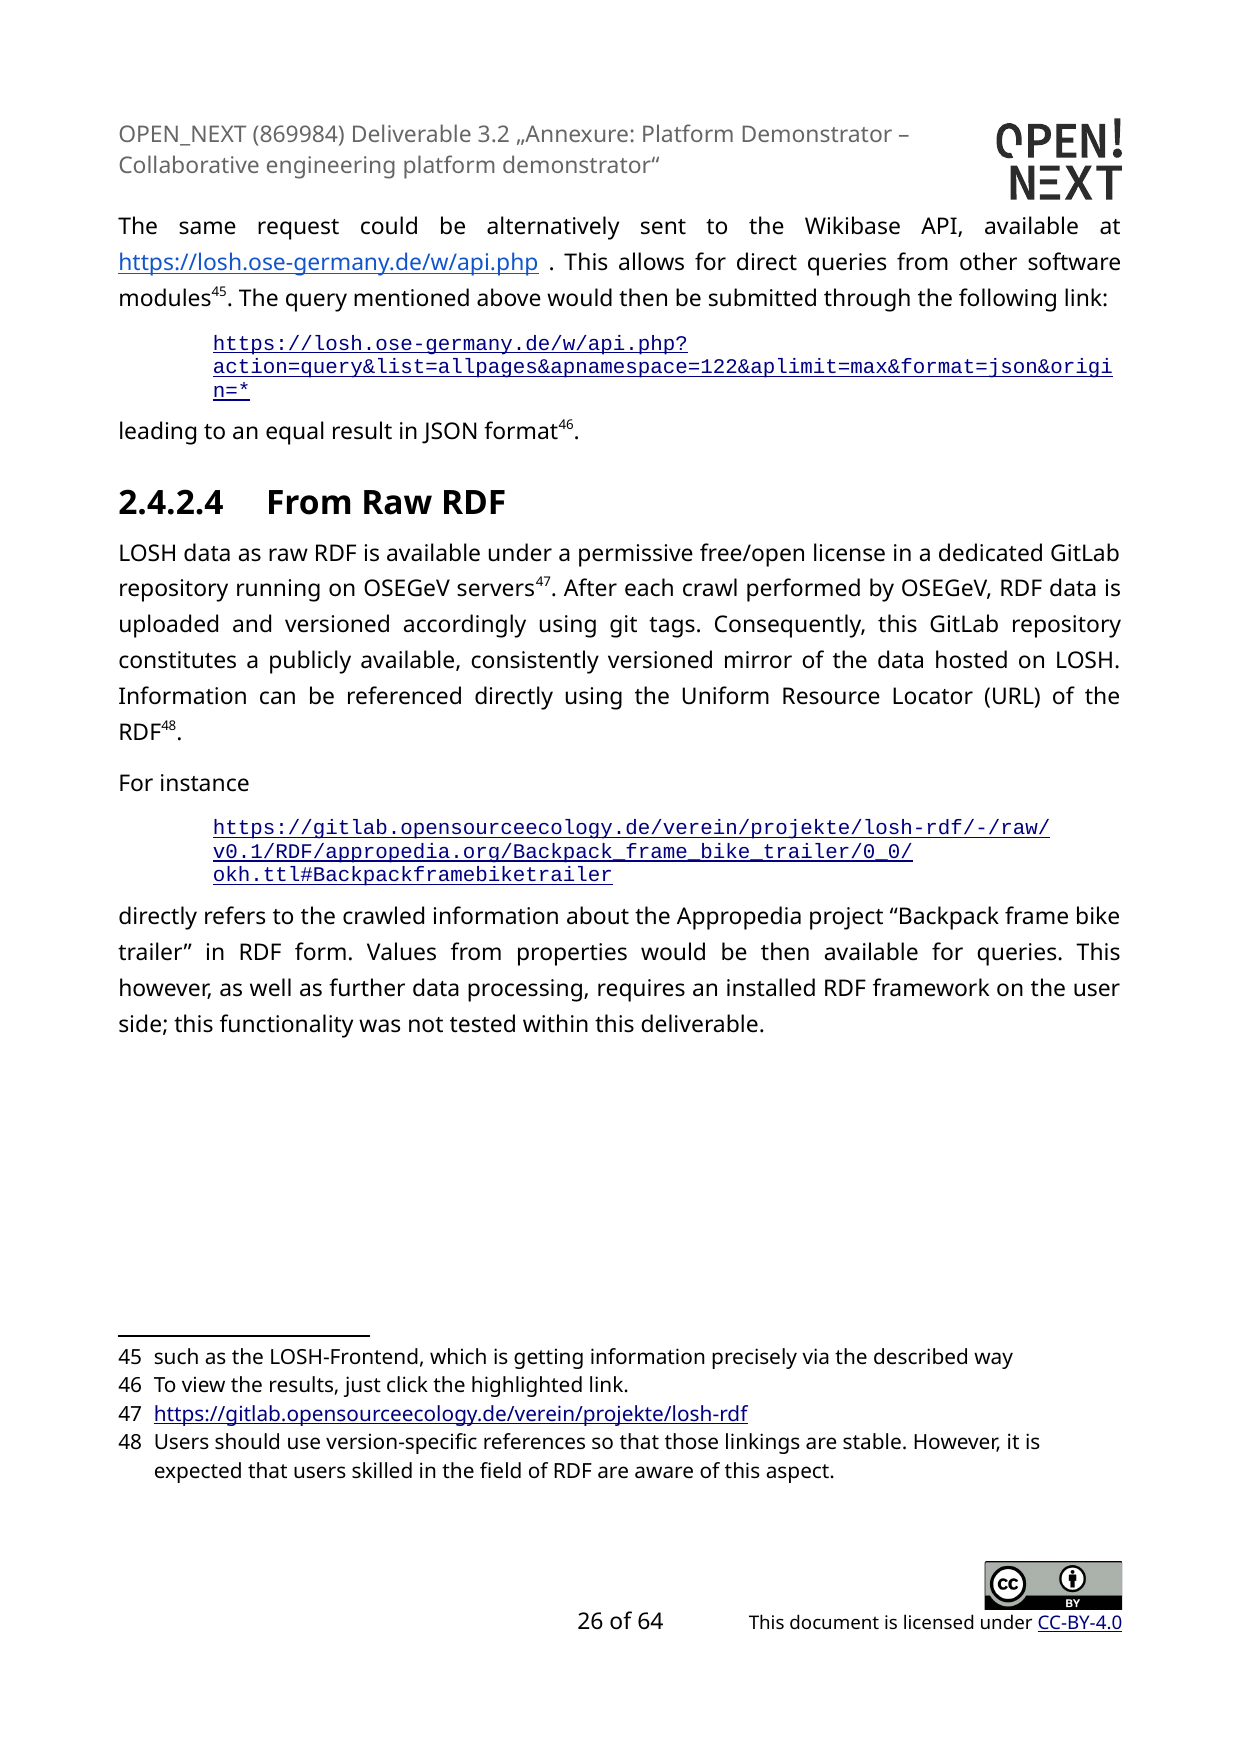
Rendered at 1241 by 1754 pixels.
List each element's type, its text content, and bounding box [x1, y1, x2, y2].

text Users should use version-specific references so that those linkings are stable. However, it is expected that users skilled in the field of RDF are aware of this aspect. [118, 1427, 1122, 1484]
subtitle From Raw RDF [118, 478, 1122, 524]
text directly refers to the crawled information about the Appropedia project “Backpack frame bike trailer” in RDF form. Values from properties would be then available for queries. This however, as well as further data processing, requires an installed RDF framework on the user side; this functionality was not tested within this deliverable. [118, 900, 1122, 1039]
text To view the results, just click the highlighted link. [118, 1370, 1122, 1399]
text https://losh.ose-germany.de/w/api.php?action=query&list=allpages&apnamespace=122&aplimit=max&format=json&origin=* [213, 332, 1122, 403]
picture [984, 1561, 1123, 1610]
text such as the LOSH-Frontend, which is getting information precisely via the described way [118, 1342, 1122, 1370]
text The same request could be alternatively sent to the Wikibase API, available at https://losh.ose-germany.de/w/api.php . This allows for direct queries from other software modules. The query mentioned above would then be submitted through the following link: [118, 210, 1122, 313]
text leading to an equal result in JSON format. [118, 415, 1122, 446]
text LOSH data as raw RDF is available under a permissive free/open license in a dedicated GitLab repository running on OSEGeV servers. After each crawl performed by OSEGeV, RDF data is uploaded and versioned accordingly using git tags. Consequently, this GitLab repository constitutes a publicly available, consistently versioned mirror of the data hosted on LOSH. Information can be referenced directly using the Uniform Resource Locator (URL) of the RDF. [118, 536, 1122, 747]
text https://gitlab.opensourceecology.de/verein/projekte/losh-rdf/-/raw/v0.1/RDF/appropedia.org/Backpack_frame_bike_trailer/0_0/okh.ttl#Backpackframebiketrailer [213, 817, 1122, 888]
text https://gitlab.opensourceecology.de/verein/projekte/losh-rdf [118, 1399, 1122, 1427]
text For instance [118, 767, 1122, 798]
